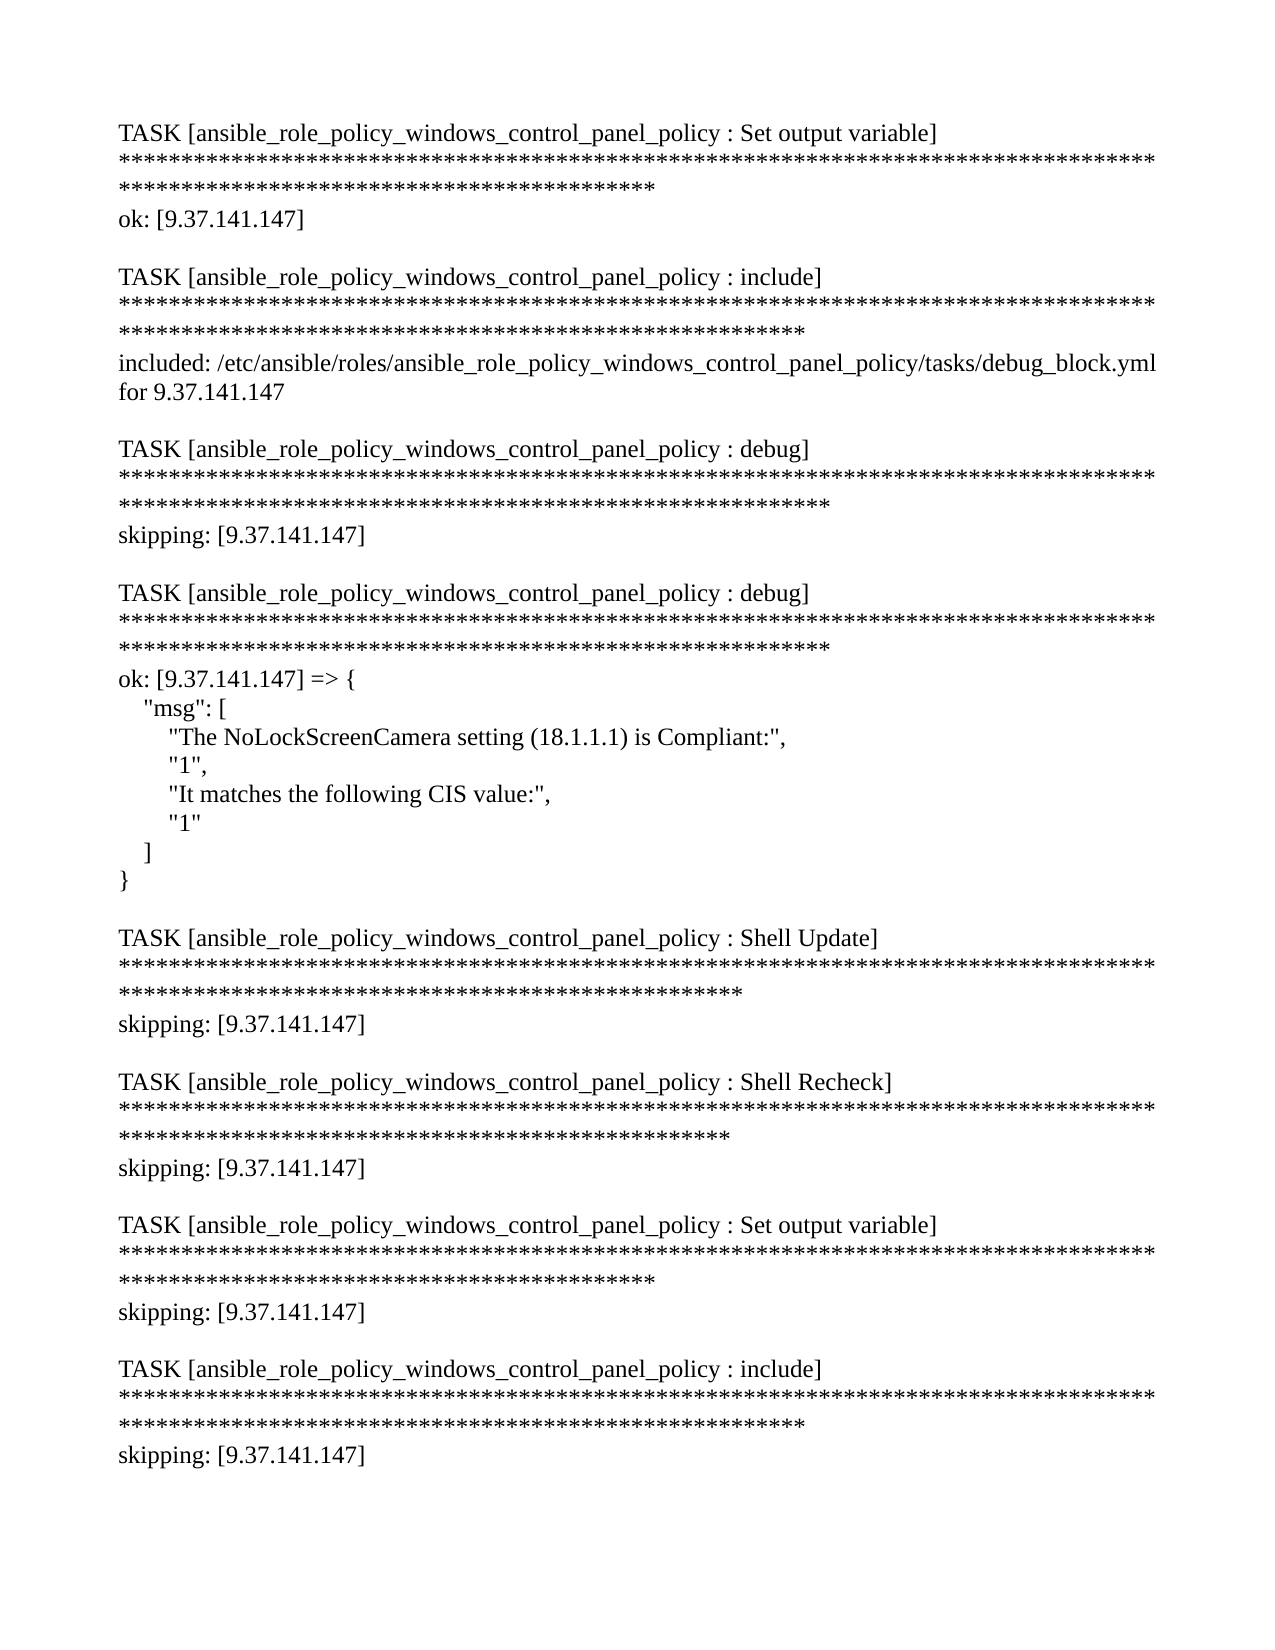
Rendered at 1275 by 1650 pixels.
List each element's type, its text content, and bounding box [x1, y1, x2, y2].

text TASK [ansible_role_policy_windows_control_panel_policy : Set output variable] ****************************************************************************************************************************** [118, 1211, 1157, 1297]
text "The NoLockScreenCamera setting (18.1.1.1) is Compliant:", [118, 722, 1157, 751]
text TASK [ansible_role_policy_windows_control_panel_policy : Shell Update] ************************************************************************************************************************************* [118, 923, 1157, 1009]
text "msg": [ [118, 693, 1157, 722]
text TASK [ansible_role_policy_windows_control_panel_policy : debug] ******************************************************************************************************************************************** [118, 434, 1157, 521]
text TASK [ansible_role_policy_windows_control_panel_policy : include] ****************************************************************************************************************************************** [118, 262, 1157, 348]
text } [118, 866, 1157, 894]
text skipping: [9.37.141.147] [118, 521, 1157, 549]
text ok: [9.37.141.147] => { [118, 664, 1157, 693]
text skipping: [9.37.141.147] [118, 1441, 1157, 1469]
text "It matches the following CIS value:", [118, 779, 1157, 808]
text "1" [118, 808, 1157, 837]
text TASK [ansible_role_policy_windows_control_panel_policy : include] ****************************************************************************************************************************************** [118, 1354, 1157, 1441]
text skipping: [9.37.141.147] [118, 1153, 1157, 1182]
text TASK [ansible_role_policy_windows_control_panel_policy : debug] ******************************************************************************************************************************************** [118, 578, 1157, 664]
text skipping: [9.37.141.147] [118, 1297, 1157, 1326]
text ok: [9.37.141.147] [118, 204, 1157, 233]
text TASK [ansible_role_policy_windows_control_panel_policy : Set output variable] ****************************************************************************************************************************** [118, 118, 1157, 204]
text TASK [ansible_role_policy_windows_control_panel_policy : Shell Recheck] ************************************************************************************************************************************ [118, 1067, 1157, 1153]
text ] [118, 837, 1157, 866]
text skipping: [9.37.141.147] [118, 1009, 1157, 1038]
text included: /etc/ansible/roles/ansible_role_policy_windows_control_panel_policy/tasks/debug_block.yml for 9.37.141.147 [118, 348, 1157, 406]
text "1", [118, 751, 1157, 779]
